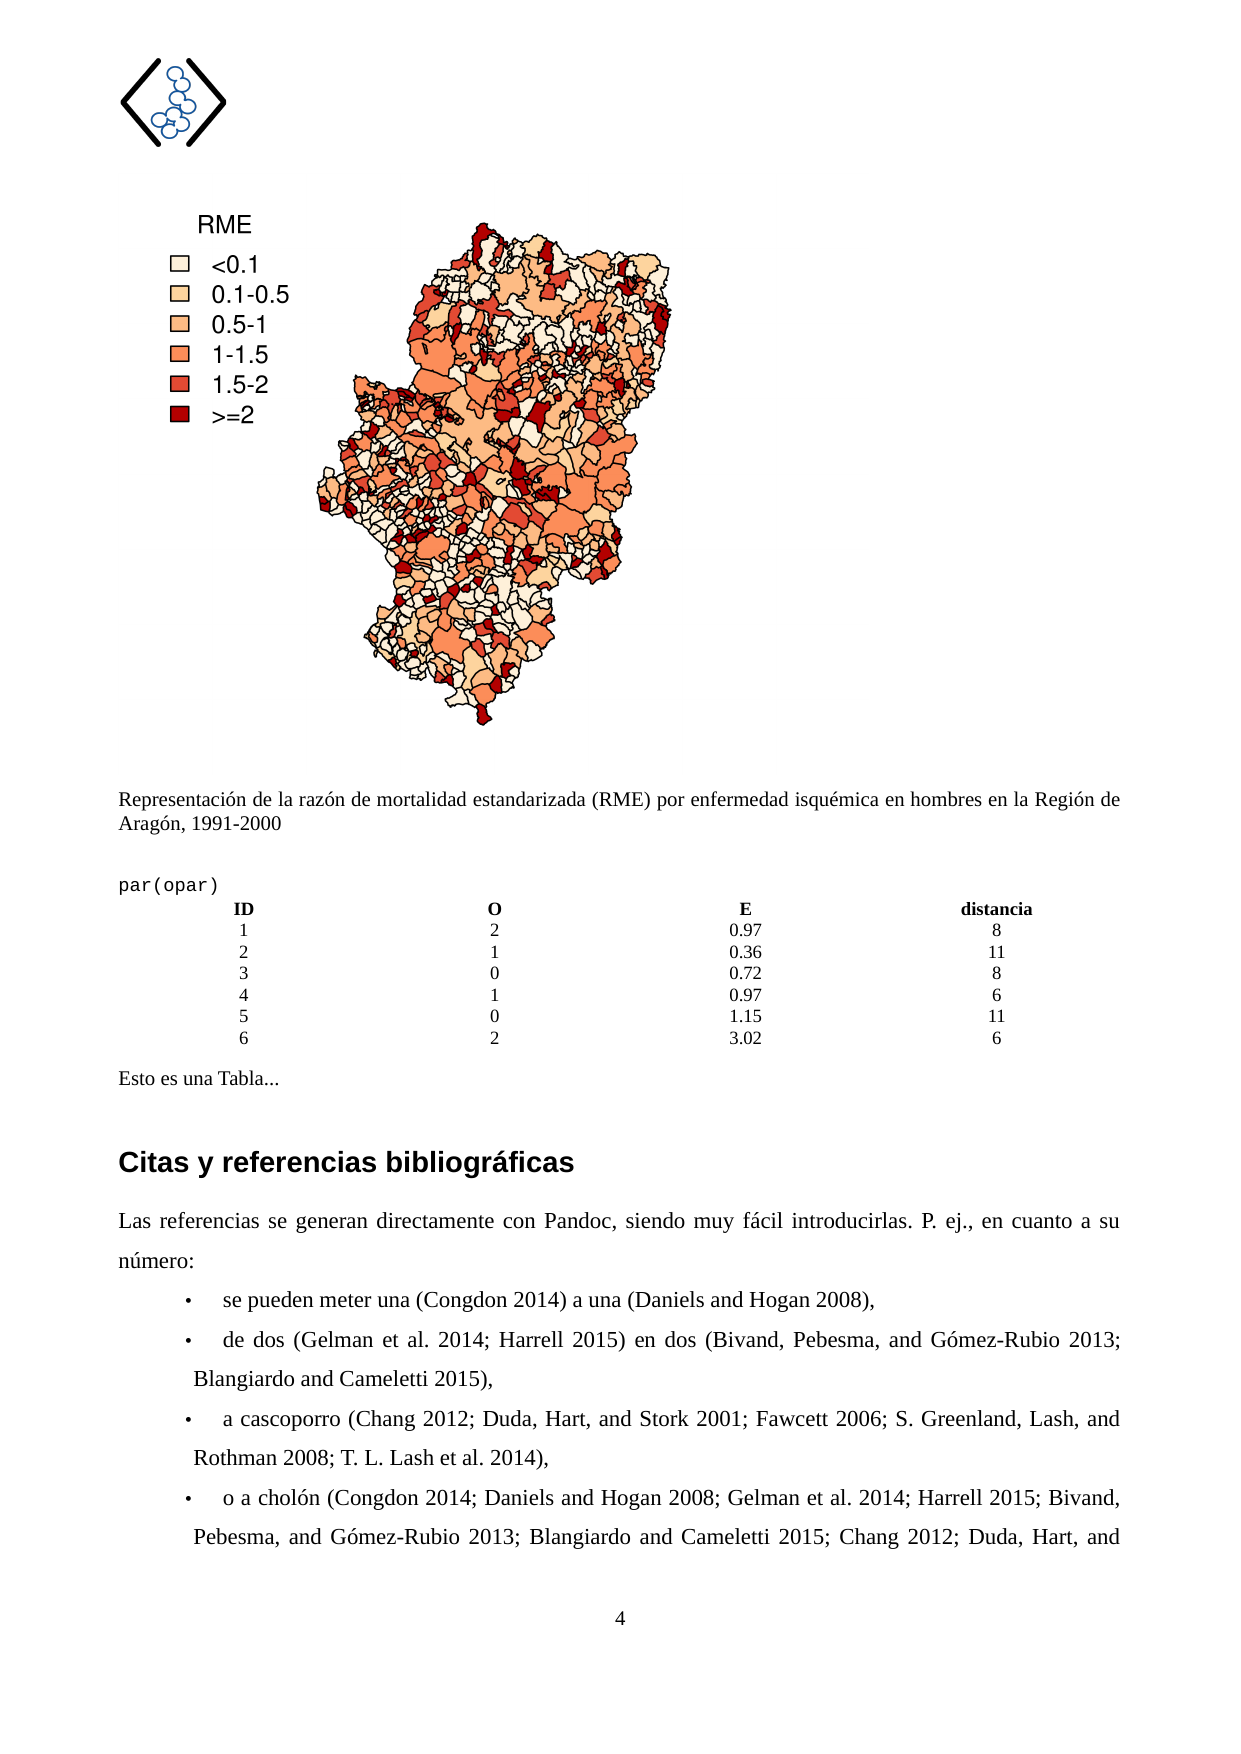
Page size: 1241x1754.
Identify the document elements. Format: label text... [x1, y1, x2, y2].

text par(opar) [118, 876, 1122, 897]
table_cell 6 [871, 1027, 1122, 1048]
table_cell 3 [118, 962, 369, 984]
table_cell 0 [369, 1005, 620, 1027]
table_cell 0.97 [620, 919, 871, 941]
table_cell 4 [118, 984, 369, 1005]
list de dos (Gelman et al. 2014; Harrell 2015) en dos (Bivand, Pebesma, and Gómez-Rubio 2013; Blangiardo and Cameletti 2015), [156, 1326, 1122, 1392]
table_cell 1 [369, 984, 620, 1005]
table_header O [369, 898, 620, 919]
table_cell 2 [118, 941, 369, 962]
text Representación de la razón de mortalidad estandarizada (RME) por enfermedad isquémica en hombres en la Región de Aragón, 1991-2000 [118, 787, 1122, 835]
table_cell 1.15 [620, 1005, 871, 1027]
table_header distancia [871, 898, 1122, 919]
list o a cholón (Congdon 2014; Daniels and Hogan 2008; Gelman et al. 2014; Harrell 2015; Bivand, Pebesma, and Gómez-Rubio 2013; Blangiardo and Cameletti 2015; Chang 2012; Duda, Hart, and [156, 1484, 1122, 1550]
table_cell 1 [118, 919, 369, 941]
table_cell 0.72 [620, 962, 871, 984]
table_cell 2 [369, 919, 620, 941]
table_cell 5 [118, 1005, 369, 1027]
text Esto es una Tabla... [118, 1066, 1122, 1090]
table_cell 6 [871, 984, 1122, 1005]
subtitle Citas y referencias bibliográficas [118, 1145, 1122, 1178]
picture [118, 173, 870, 775]
list a cascoporro (Chang 2012; Duda, Hart, and Stork 2001; Fawcett 2006; S. Greenland, Lash, and Rothman 2008; T. L. Lash et al. 2014), [156, 1405, 1122, 1471]
table_cell 6 [118, 1027, 369, 1048]
table_cell 8 [871, 919, 1122, 941]
text Las referencias se generan directamente con Pandoc, siendo muy fácil introducirlas. P. ej., en cuanto a su número: [118, 1207, 1122, 1273]
table_cell 1 [369, 941, 620, 962]
table_cell 2 [369, 1027, 620, 1048]
table_header E [620, 898, 871, 919]
picture [120, 58, 227, 147]
table_cell 0 [369, 962, 620, 984]
table_cell 0.36 [620, 941, 871, 962]
list se pueden meter una (Congdon 2014) a una (Daniels and Hogan 2008), [156, 1286, 1122, 1313]
table_cell 0.97 [620, 984, 871, 1005]
table_cell 11 [871, 1005, 1122, 1027]
table_cell 8 [871, 962, 1122, 984]
table_cell 11 [871, 941, 1122, 962]
table_cell 3.02 [620, 1027, 871, 1048]
table_header ID [118, 898, 369, 919]
